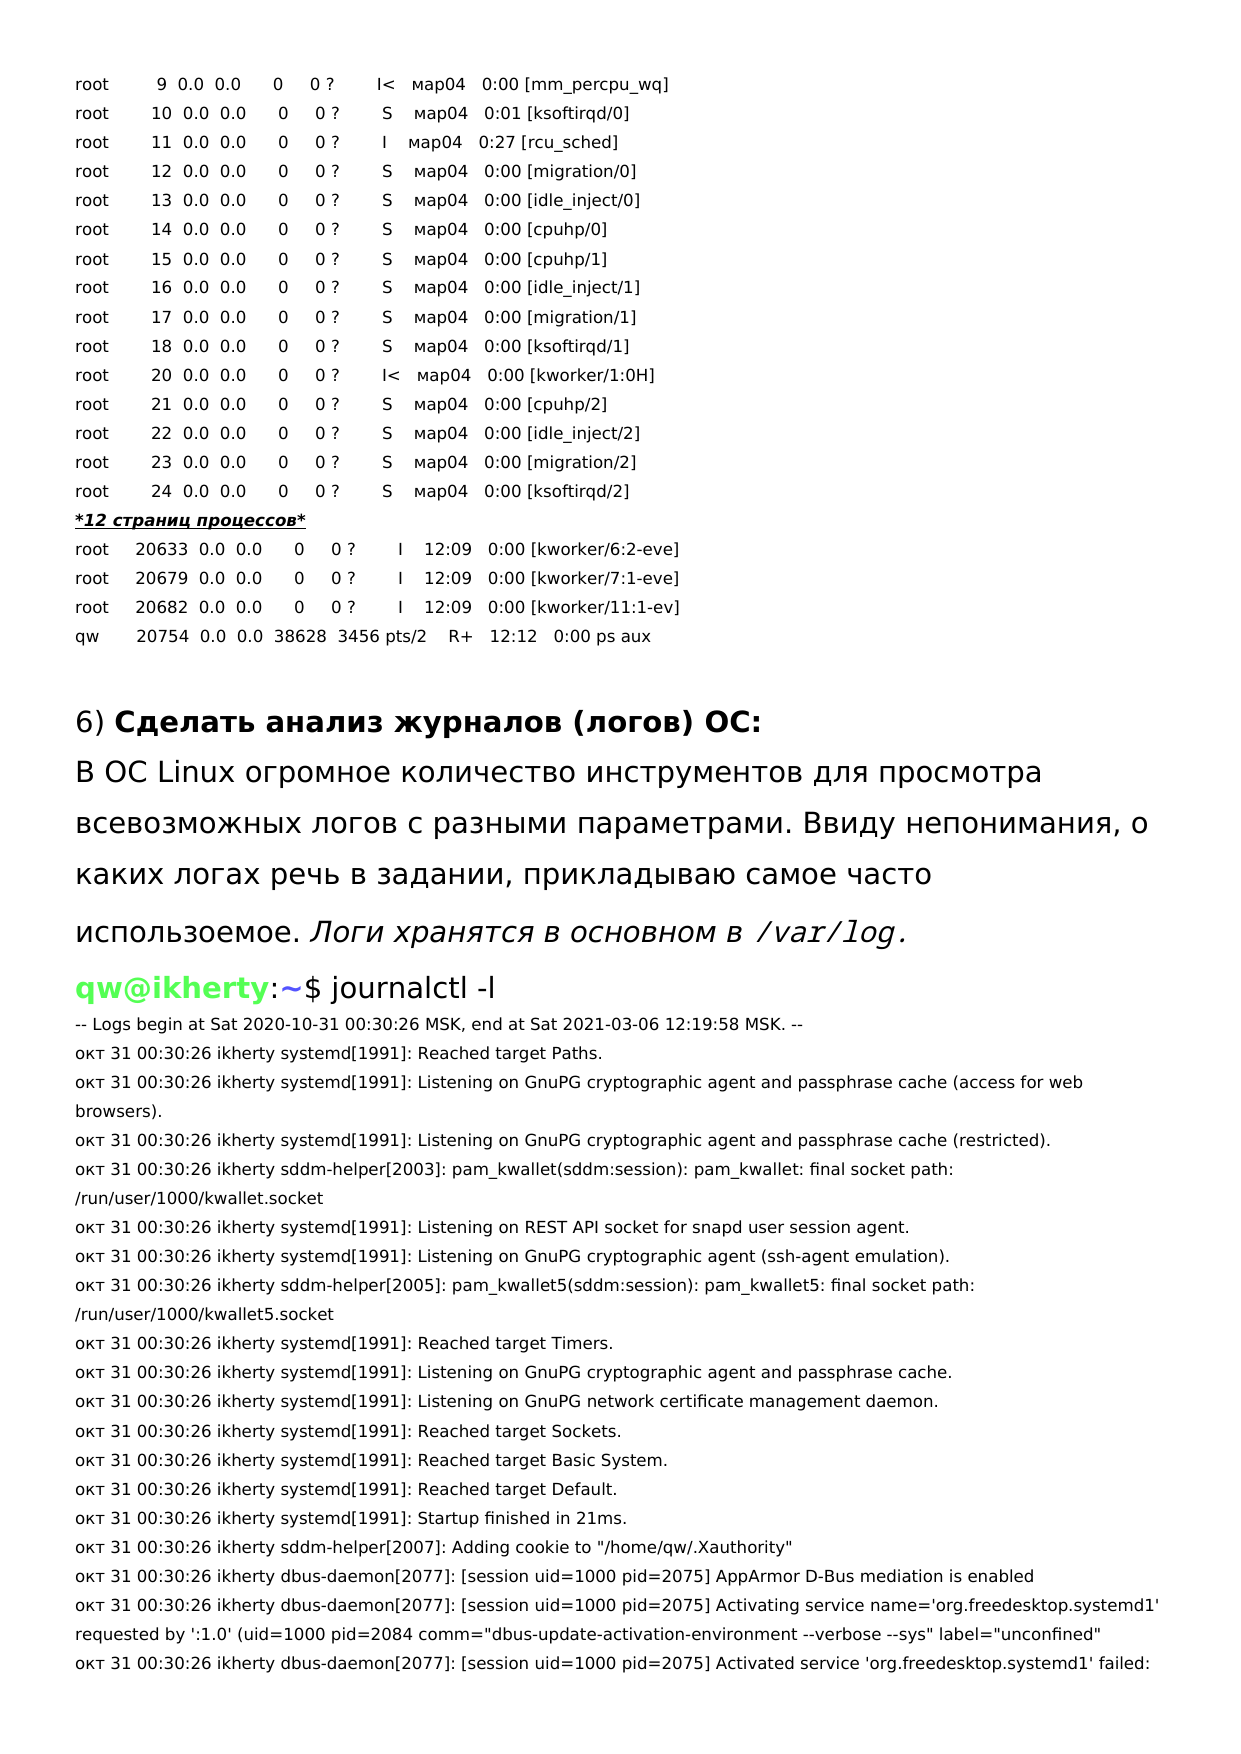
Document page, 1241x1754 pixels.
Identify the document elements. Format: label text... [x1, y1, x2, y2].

text qw@ikherty:~$ journalctl -l -- Logs begin at Sat 2020-10-31 00:30:26 MSK, end at Sat 2021-03-06 12:19:58 MSK. -- окт 31 00:30:26 ikherty systemd[1991]: Reached target Paths. окт 31 00:30:26 ikherty systemd[1991]: Listening on GnuPG cryptographic agent and passphrase cache (access for web browsers). окт 31 00:30:26 ikherty systemd[1991]: Listening on GnuPG cryptographic agent and passphrase cache (restricted). окт 31 00:30:26 ikherty sddm-helper[2003]: pam_kwallet(sddm:session): pam_kwallet: final socket path: /run/user/1000/kwallet.socket окт 31 00:30:26 ikherty systemd[1991]: Listening on REST API socket for snapd user session agent. окт 31 00:30:26 ikherty systemd[1991]: Listening on GnuPG cryptographic agent (ssh-agent emulation). окт 31 00:30:26 ikherty sddm-helper[2005]: pam_kwallet5(sddm:session): pam_kwallet5: final socket path: /run/user/1000/kwallet5.socket окт 31 00:30:26 ikherty systemd[1991]: Reached target Timers. окт 31 00:30:26 ikherty systemd[1991]: Listening on GnuPG cryptographic agent and passphrase cache. окт 31 00:30:26 ikherty systemd[1991]: Listening on GnuPG network certificate management daemon. окт 31 00:30:26 ikherty systemd[1991]: Reached target Sockets. окт 31 00:30:26 ikherty systemd[1991]: Reached target Basic System. окт 31 00:30:26 ikherty systemd[1991]: Reached target Default. окт 31 00:30:26 ikherty systemd[1991]: Startup finished in 21ms. окт 31 00:30:26 ikherty sddm-helper[2007]: Adding cookie to "/home/qw/.Xauthority" окт 31 00:30:26 ikherty dbus-daemon[2077]: [session uid=1000 pid=2075] AppArmor D-Bus mediation is enabled окт 31 00:30:26 ikherty dbus-daemon[2077]: [session uid=1000 pid=2075] Activating service name='org.freedesktop.systemd1' requested by ':1.0' (uid=1000 pid=2084 comm="dbus-update-activation-environment --verbose --sys" label="unconfined" окт 31 00:30:26 ikherty dbus-daemon[2077]: [session uid=1000 pid=2075] Activated service 'org.freedesktop.systemd1' failed: [75, 971, 1165, 1673]
text 6) Сделать анализ журналов (логов) ОС: [75, 705, 1165, 739]
text root 9 0.0 0.0 0 0 ? I< мар04 0:00 [mm_percpu_wq] root 10 0.0 0.0 0 0 ? S мар04 0:01 [ksoftirqd/0] root 11 0.0 0.0 0 0 ? I мар04 0:27 [rcu_sched] root 12 0.0 0.0 0 0 ? S мар04 0:00 [migration/0] root 13 0.0 0.0 0 0 ? S мар04 0:00 [idle_inject/0] root 14 0.0 0.0 0 0 ? S мар04 0:00 [cpuhp/0] root 15 0.0 0.0 0 0 ? S мар04 0:00 [cpuhp/1] root 16 0.0 0.0 0 0 ? S мар04 0:00 [idle_inject/1] root 17 0.0 0.0 0 0 ? S мар04 0:00 [migration/1] root 18 0.0 0.0 0 0 ? S мар04 0:00 [ksoftirqd/1] root 20 0.0 0.0 0 0 ? I< мар04 0:00 [kworker/1:0H] root 21 0.0 0.0 0 0 ? S мар04 0:00 [cpuhp/2] root 22 0.0 0.0 0 0 ? S мар04 0:00 [idle_inject/2] root 23 0.0 0.0 0 0 ? S мар04 0:00 [migration/2] root 24 0.0 0.0 0 0 ? S мар04 0:00 [ksoftirqd/2] *12 страниц процессов* root 20633 0.0 0.0 0 0 ? I 12:09 0:00 [kworker/6:2-eve] root 20679 0.0 0.0 0 0 ? I 12:09 0:00 [kworker/7:1-eve] root 20682 0.0 0.0 0 0 ? I 12:09 0:00 [kworker/11:1-ev] qw 20754 0.0 0.0 38628 3456 pts/2 R+ 12:12 0:00 ps aux [75, 75, 1165, 690]
text В ОС Linux огромное количество инструментов для просмотра всевозможных логов с разными параметрами. Ввиду непонимания, о каких логах речь в задании, прикладываю самое часто использоемое. Логи хранятся в основном в /var/log. [75, 756, 1165, 951]
